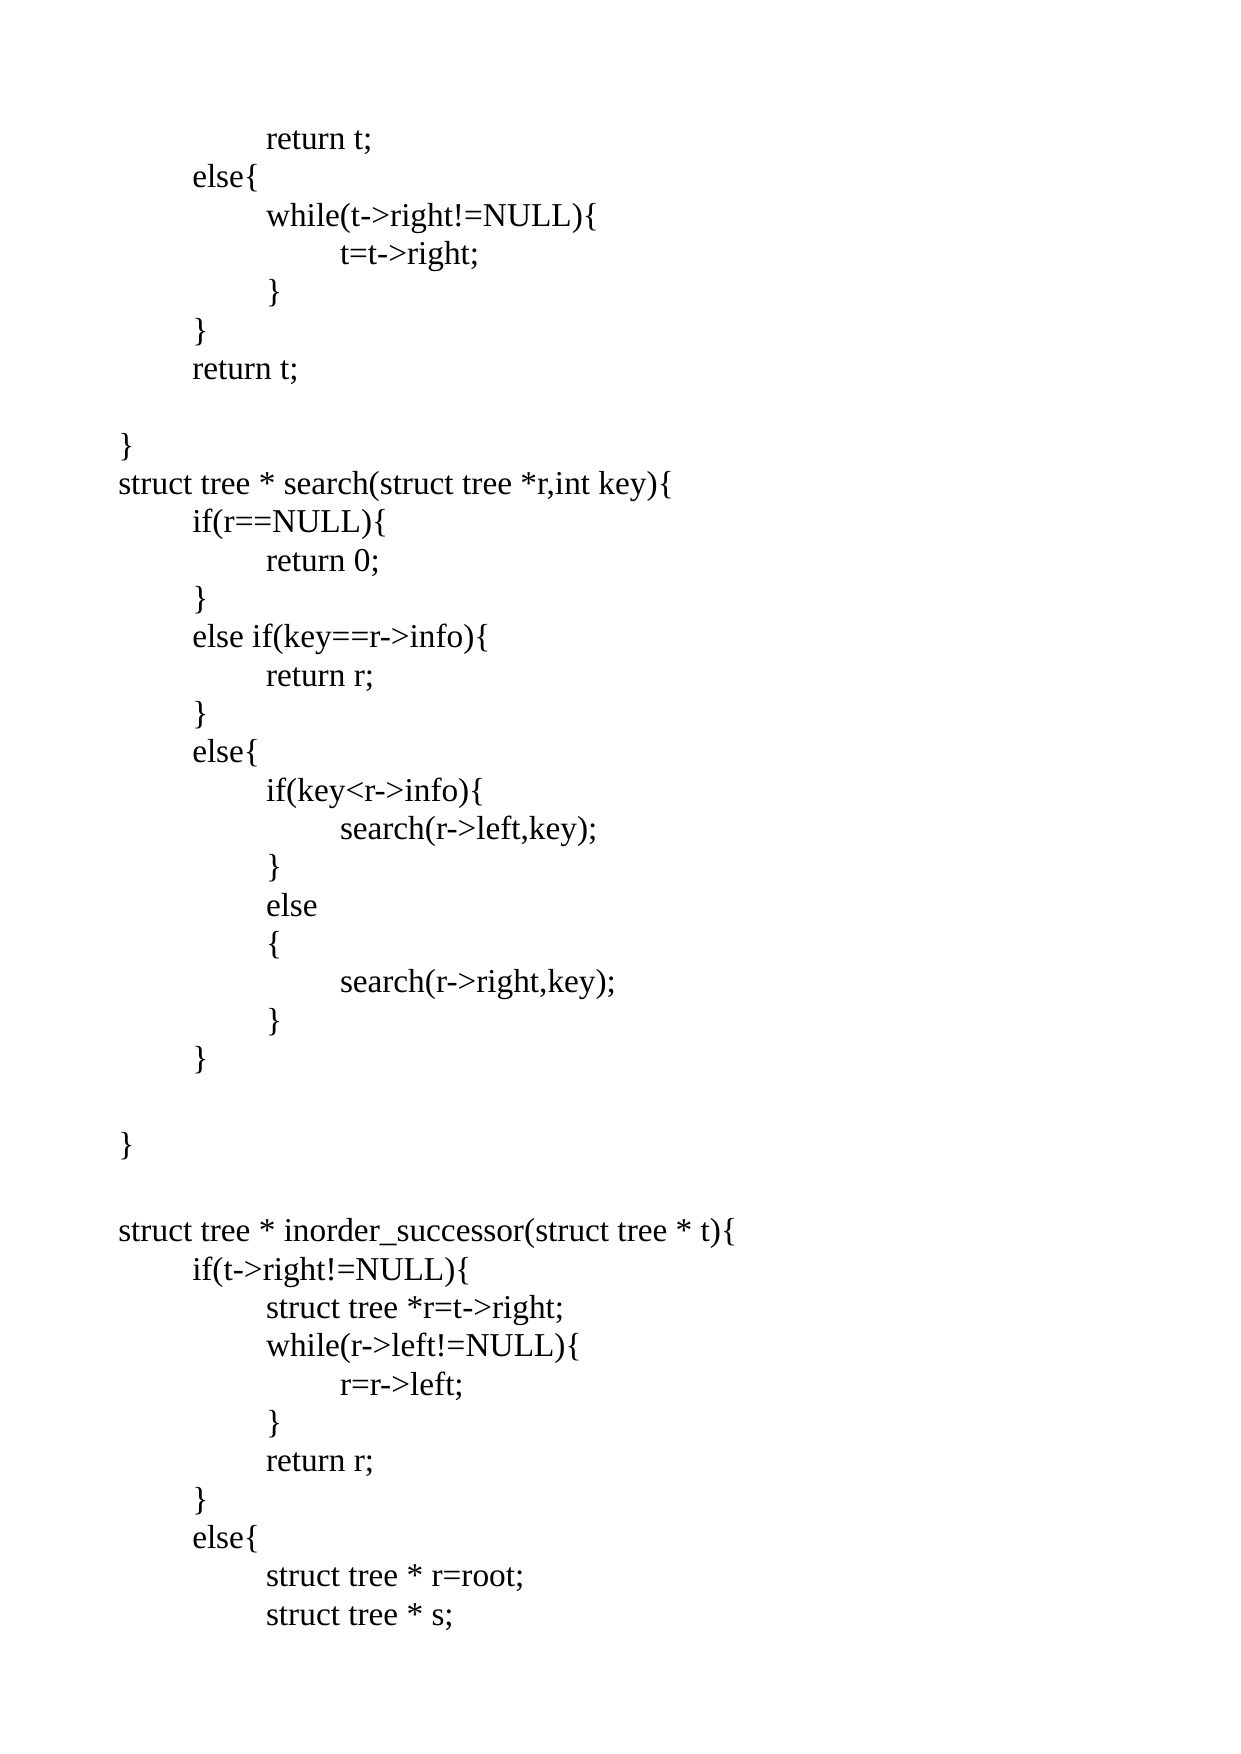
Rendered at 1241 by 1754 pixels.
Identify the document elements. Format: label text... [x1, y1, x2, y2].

text { [118, 923, 1122, 961]
text if(r==NULL){ [118, 501, 1122, 540]
text struct tree * r=root; [118, 1556, 1122, 1594]
text } [118, 1038, 1122, 1076]
text } [118, 271, 1122, 310]
text } [118, 578, 1122, 616]
text if(key<r->info){ [118, 770, 1122, 808]
text } [118, 1402, 1122, 1441]
text return t; [118, 348, 1122, 386]
text return r; [118, 1441, 1122, 1479]
text return 0; [118, 540, 1122, 578]
text } [118, 425, 1122, 463]
text struct tree *r=t->right; [118, 1287, 1122, 1326]
text } [118, 846, 1122, 885]
text } [118, 1479, 1122, 1517]
text else{ [118, 156, 1122, 195]
text else{ [118, 731, 1122, 770]
text } [118, 693, 1122, 731]
text struct tree * search(struct tree *r,int key){ [118, 463, 1122, 501]
text struct tree * inorder_successor(struct tree * t){ [118, 1211, 1122, 1249]
text if(t->right!=NULL){ [118, 1249, 1122, 1287]
text } [118, 310, 1122, 348]
text return t; [118, 118, 1122, 156]
text } [118, 1124, 1122, 1163]
text t=t->right; [118, 233, 1122, 271]
text search(r->left,key); [118, 808, 1122, 846]
text search(r->right,key); [118, 961, 1122, 1000]
text else if(key==r->info){ [118, 616, 1122, 655]
text while(t->right!=NULL){ [118, 195, 1122, 233]
text return r; [118, 655, 1122, 693]
text while(r->left!=NULL){ [118, 1326, 1122, 1364]
text } [118, 1000, 1122, 1038]
text r=r->left; [118, 1364, 1122, 1402]
text else{ [118, 1517, 1122, 1556]
text struct tree * s; [118, 1594, 1122, 1632]
text else [118, 885, 1122, 923]
